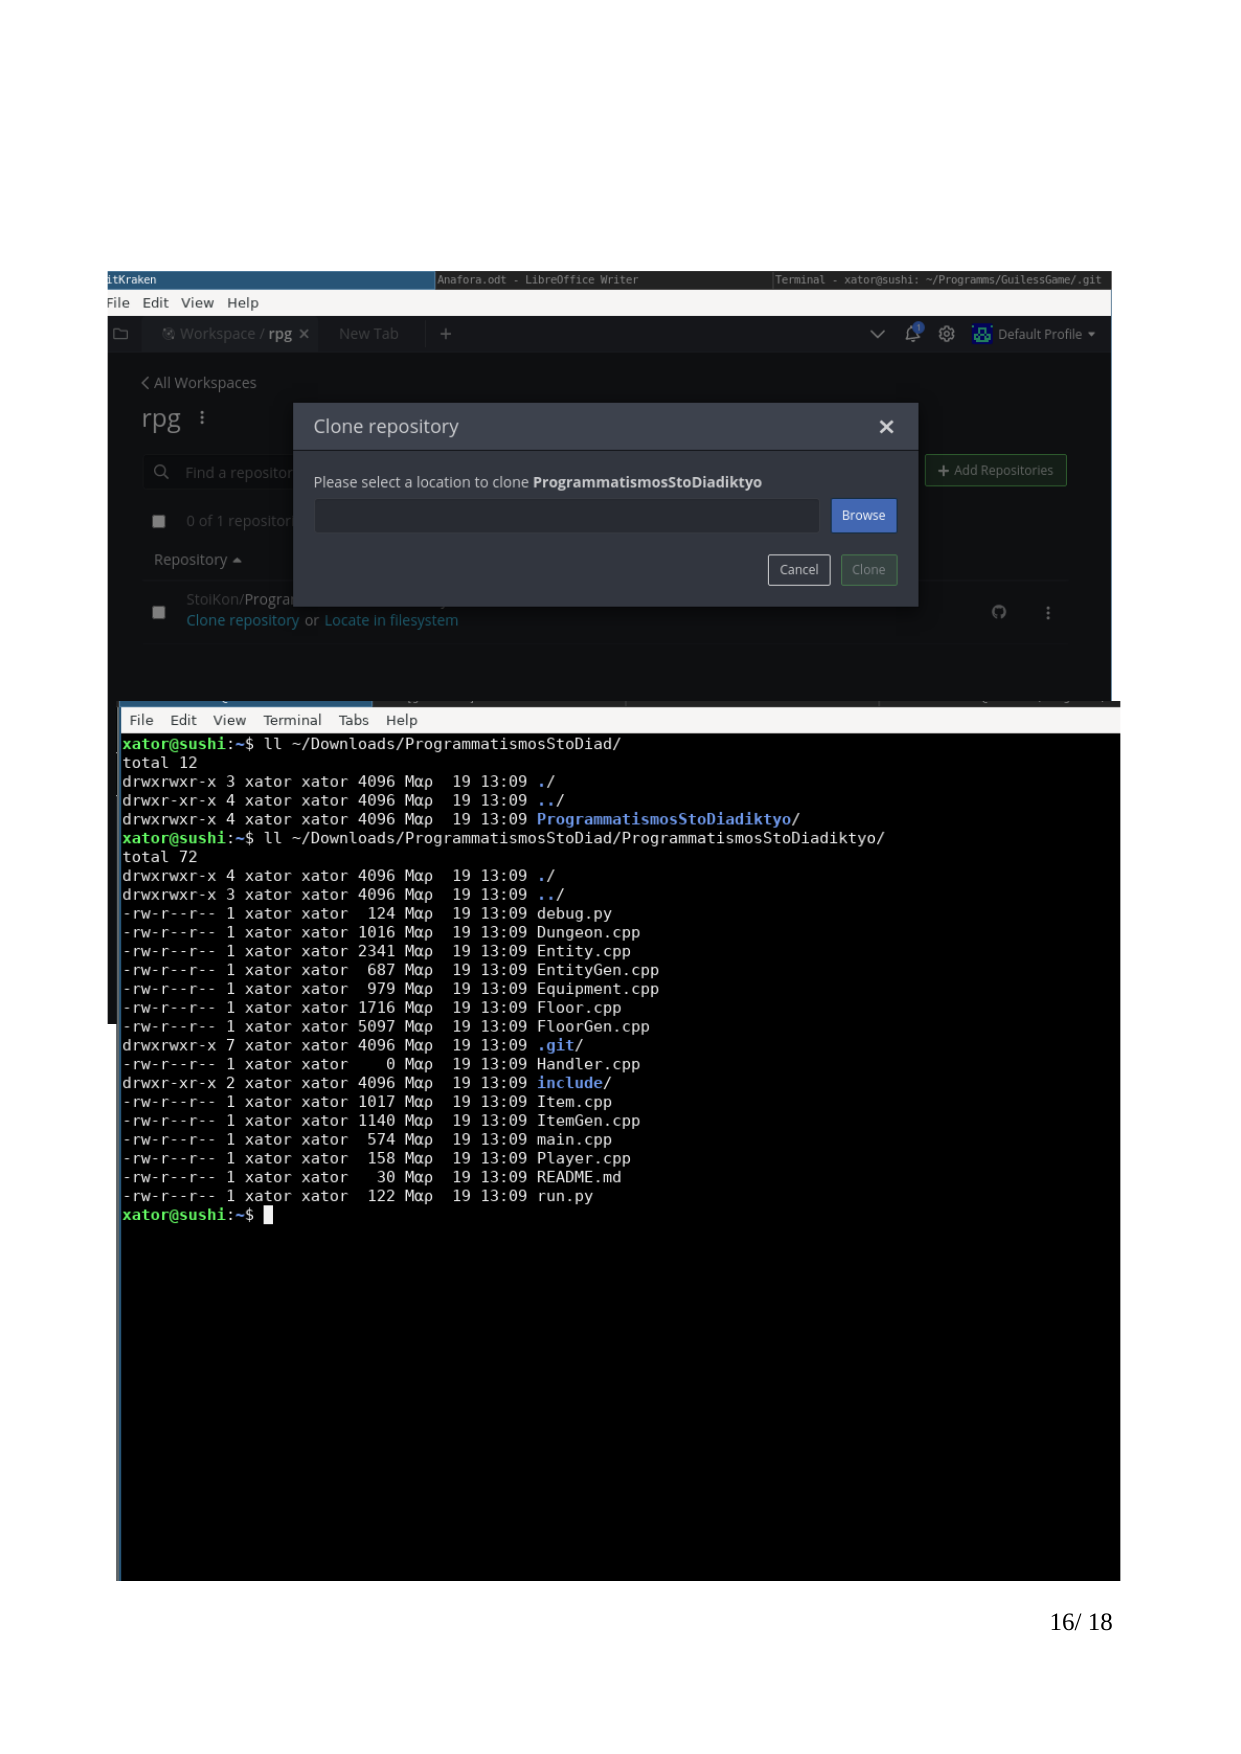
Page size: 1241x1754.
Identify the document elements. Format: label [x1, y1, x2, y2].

picture [107, 271, 1121, 1581]
